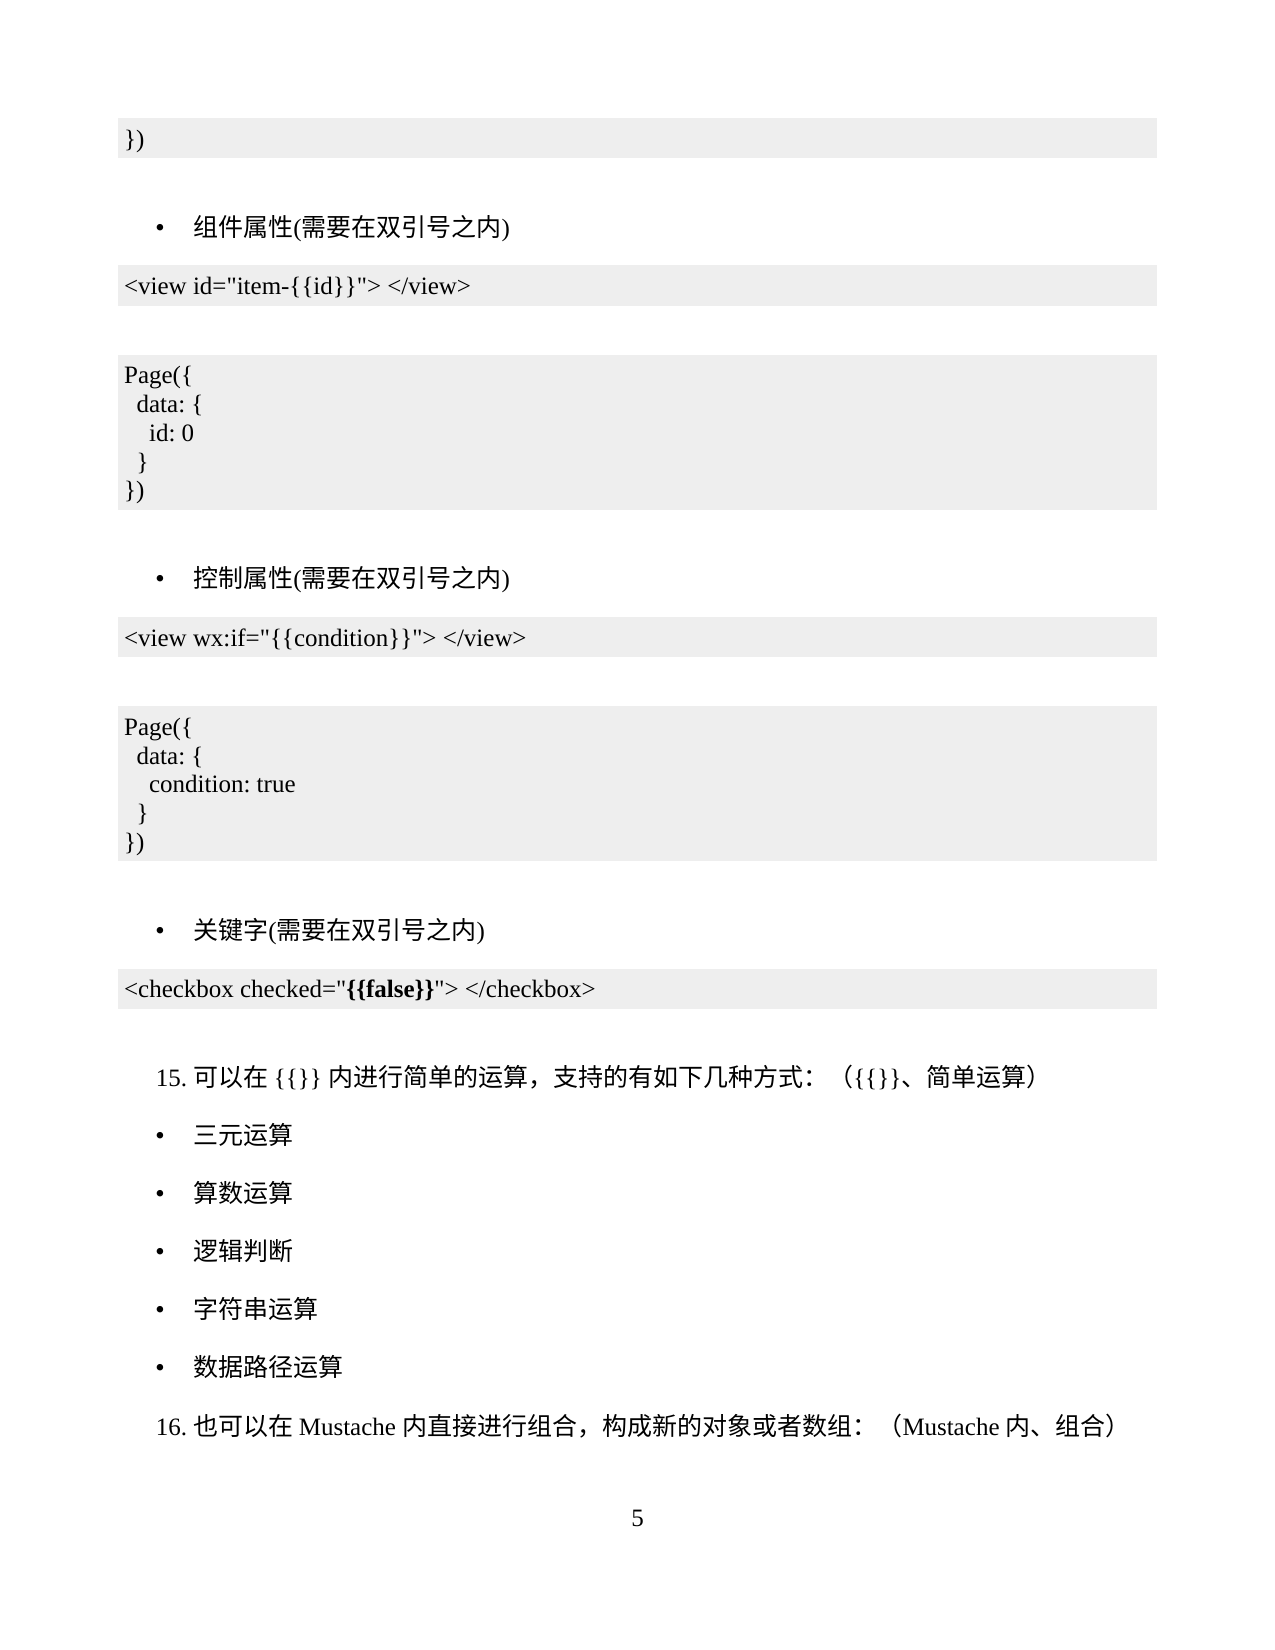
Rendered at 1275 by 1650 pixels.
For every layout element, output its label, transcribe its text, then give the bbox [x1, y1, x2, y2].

list 控制属性(需要在双引号之内) [156, 559, 1157, 595]
list 关键字(需要在双引号之内) [156, 911, 1157, 947]
list 三元运算 [156, 1116, 1157, 1152]
table_header <checkbox checked="{{false}}"> </checkbox> [118, 969, 1157, 1009]
list 数据路径运算 [156, 1348, 1157, 1384]
list 字符串运算 [156, 1290, 1157, 1326]
list 算数运算 [156, 1174, 1157, 1210]
table_header Page({ data: { id: 0 } }) [118, 355, 1157, 510]
table_header }) [118, 118, 1157, 158]
table_header <view id="item-{{id}}"> </view> [118, 265, 1157, 306]
list 逻辑判断 [156, 1232, 1157, 1268]
list 可以在 {{}} 内进行简单的运算，支持的有如下几种方式：（{{}}、简单运算） [156, 1058, 1157, 1094]
table_header Page({ data: { condition: true } }) [118, 706, 1157, 861]
table_header <view wx:if="{{condition}}"> </view> [118, 617, 1157, 657]
list 组件属性(需要在双引号之内) [156, 207, 1157, 244]
list 也可以在 Mustache 内直接进行组合，构成新的对象或者数组：（Mustache 内、组合） [156, 1406, 1157, 1442]
